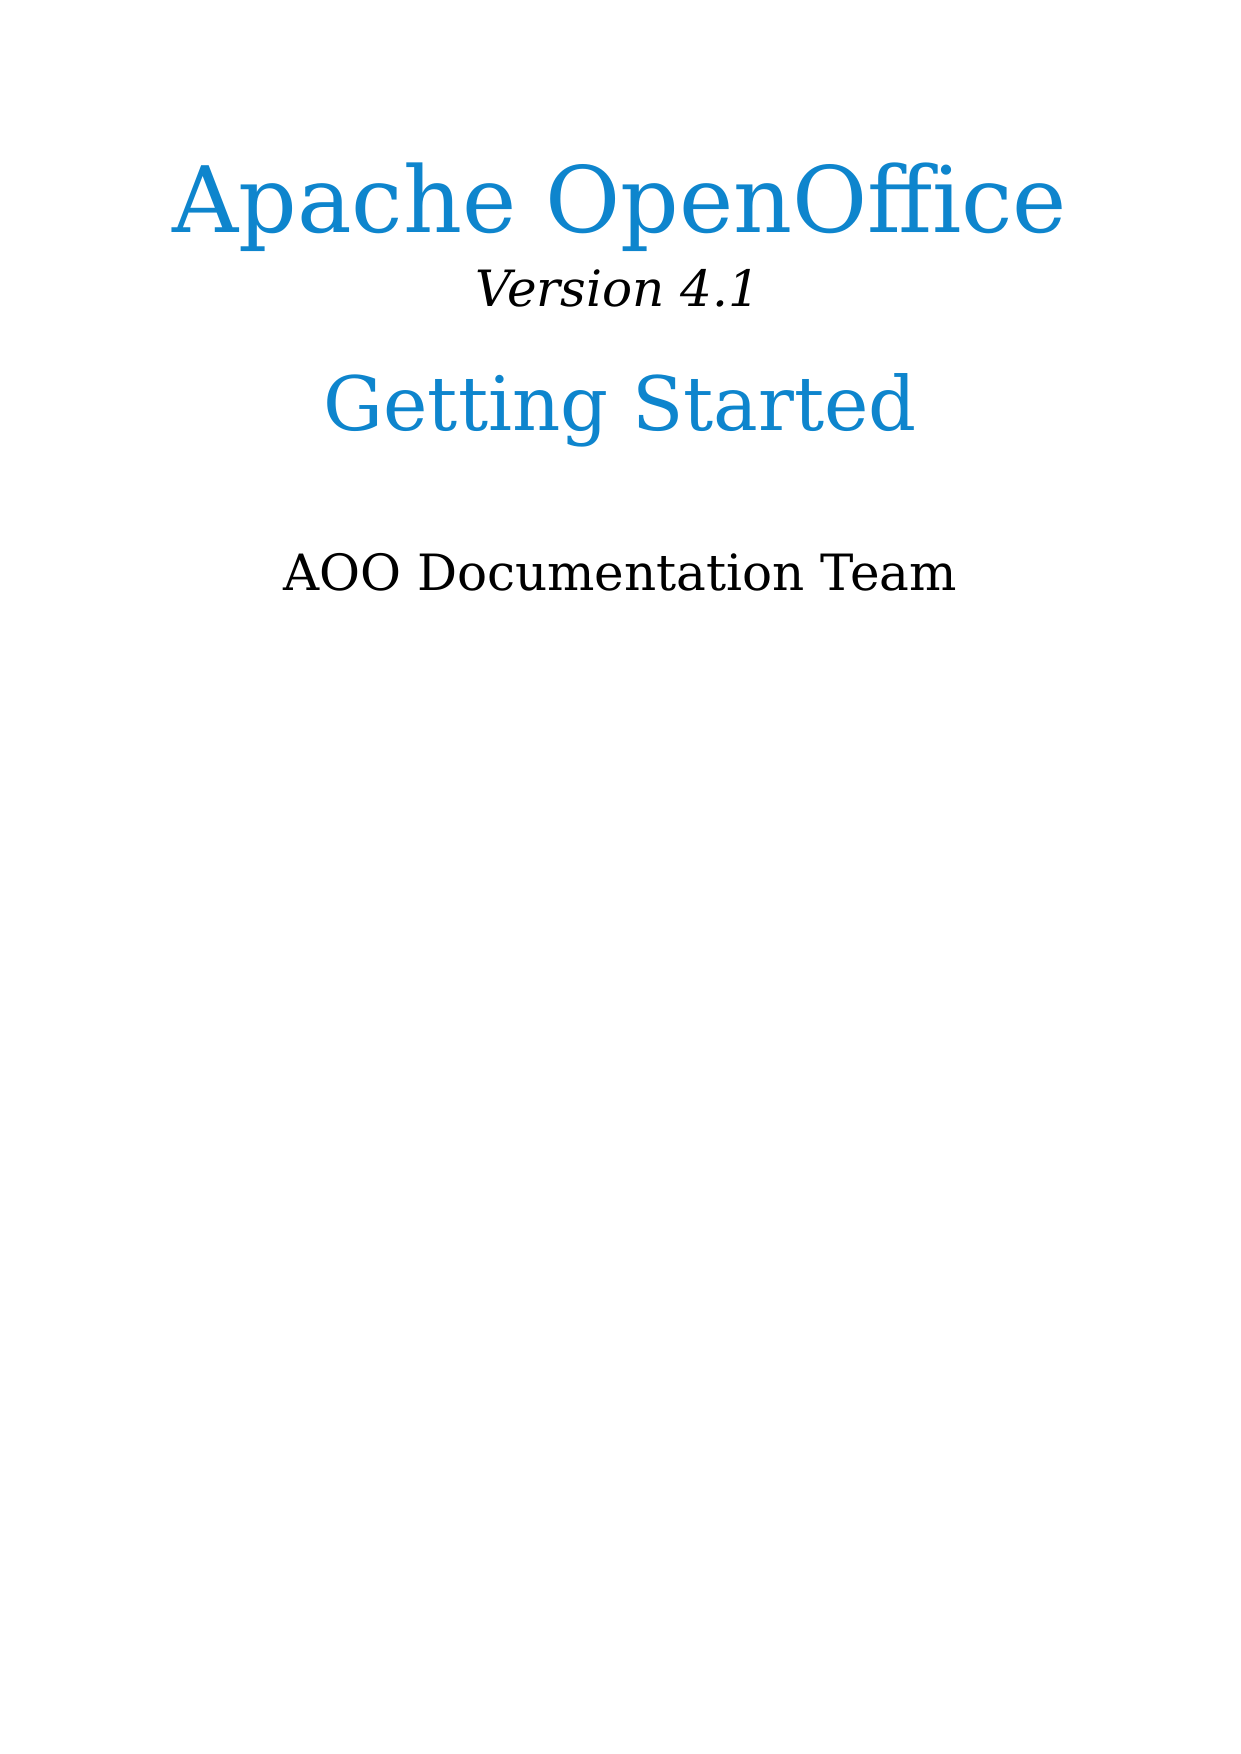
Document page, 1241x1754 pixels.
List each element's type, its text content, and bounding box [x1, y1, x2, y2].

text Getting Started [118, 360, 1122, 448]
text Apache OpenOffice [118, 148, 1122, 254]
subtitle Version 4.1 [118, 260, 1122, 318]
text AOO Documentation Team [118, 544, 1122, 602]
